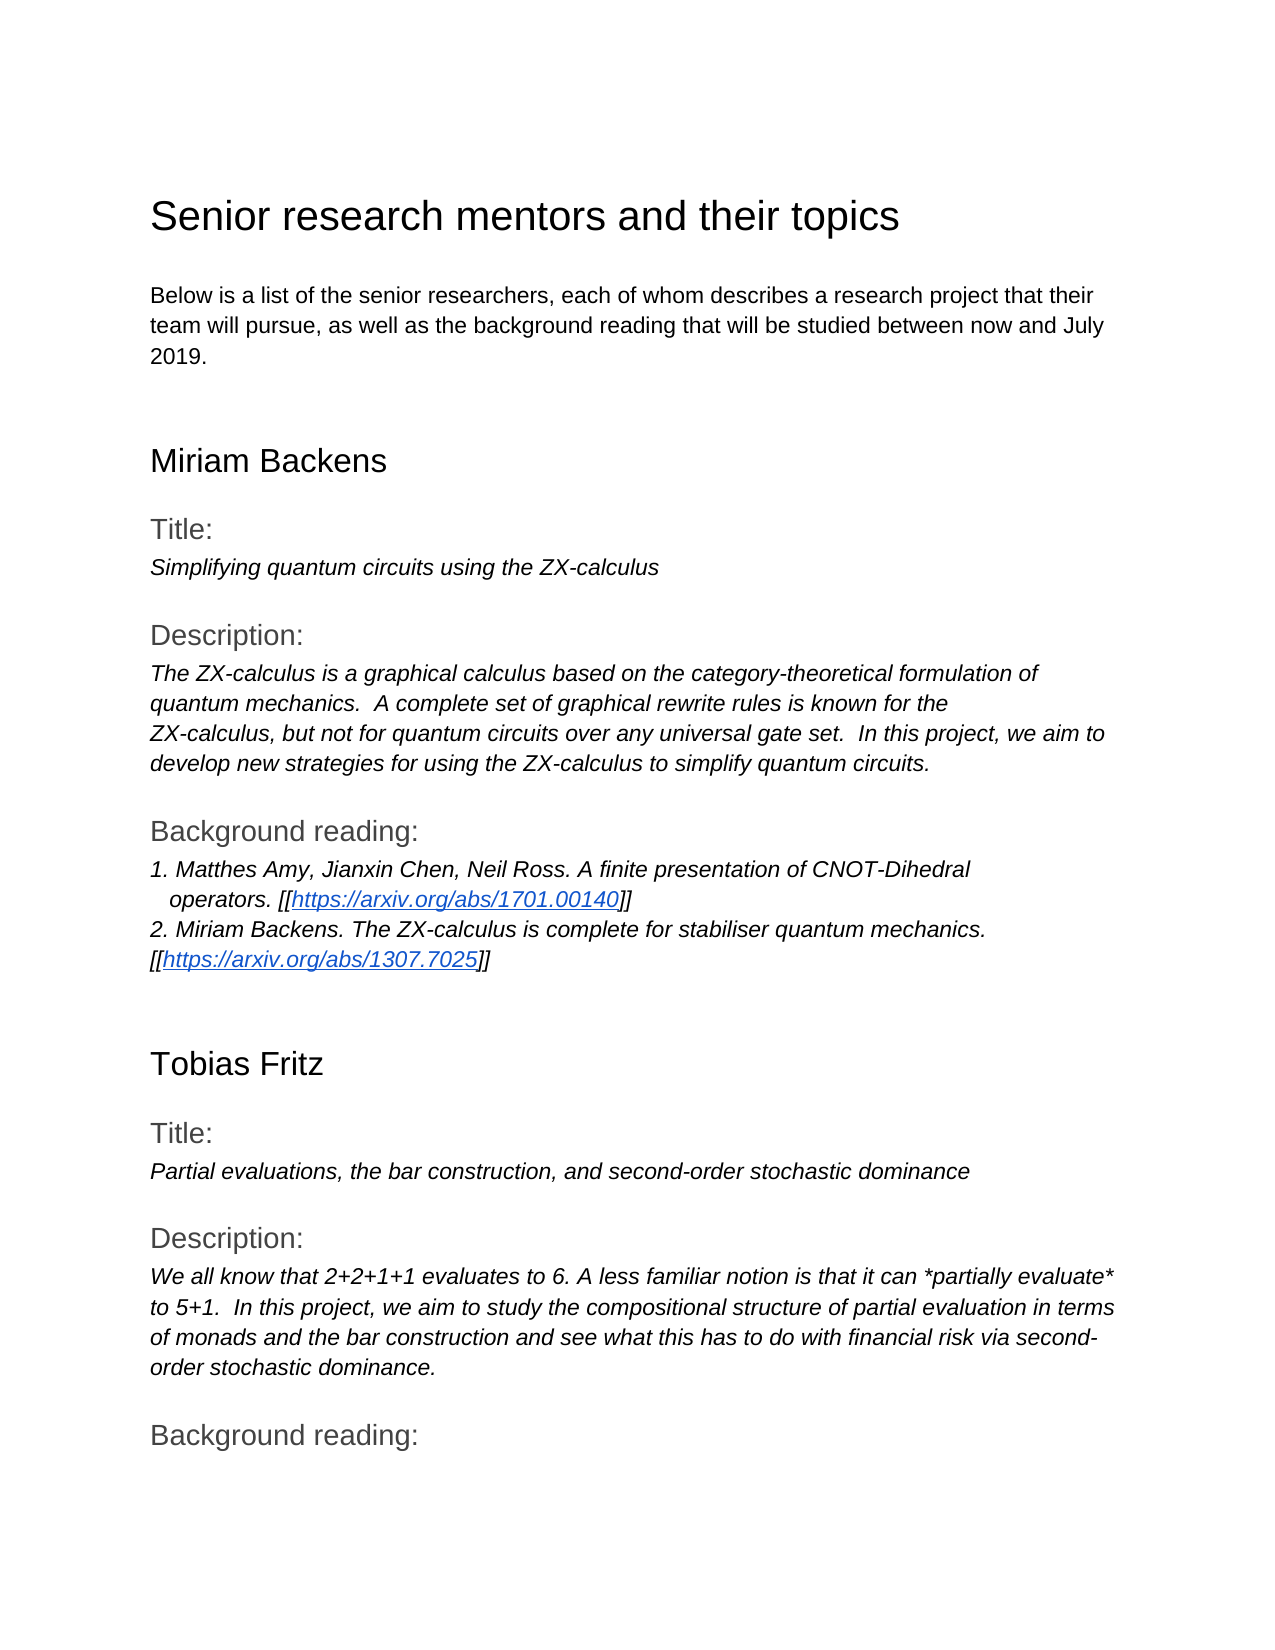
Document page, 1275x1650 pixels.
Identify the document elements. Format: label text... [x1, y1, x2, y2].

text Partial evaluations, the bar construction, and second-order stochastic dominance [150, 1158, 1125, 1184]
subtitle Description: [150, 618, 1125, 651]
subtitle Tobias Fritz [150, 1044, 1125, 1083]
subtitle Background reading: [150, 814, 1125, 847]
text 2. Miriam Backens. The ZX-calculus is complete for stabiliser quantum mechanics. [[https://arxiv.org/abs/1307.7025]] [150, 916, 1125, 973]
subtitle Description: [150, 1221, 1125, 1255]
subtitle Title: [150, 1116, 1125, 1149]
subtitle Senior research mentors and their topics [150, 192, 1125, 239]
text Simplifying quantum circuits using the ZX-calculus [150, 554, 1125, 581]
text We all know that 2+2+1+1 evaluates to 6. A less familiar notion is that it can *partially evaluate* to 5+1. In this project, we aim to study the compositional structure of partial evaluation in terms of monads and the bar construction and see what this has to do with financial risk via second-order stochastic dominance. [150, 1263, 1125, 1380]
text 1. Matthes Amy, Jianxin Chen, Neil Ross. A finite presentation of CNOT-Dihedral [150, 856, 1125, 882]
subtitle Title: [150, 512, 1125, 546]
text ZX-calculus, but not for quantum circuits over any universal gate set. In this project, we aim to develop new strategies for using the ZX-calculus to simplify quantum circuits. [150, 720, 1125, 777]
text Below is a list of the senior researchers, each of whom describes a research project that their team will pursue, as well as the background reading that will be studied between now and July 2019. [150, 282, 1125, 369]
text The ZX-calculus is a graphical calculus based on the category-theoretical formulation of quantum mechanics. A complete set of graphical rewrite rules is known for the [150, 660, 1125, 716]
subtitle Miriam Backens [150, 441, 1125, 479]
subtitle Background reading: [150, 1417, 1125, 1451]
text operators. [[https://arxiv.org/abs/1701.00140]] [150, 886, 1125, 912]
